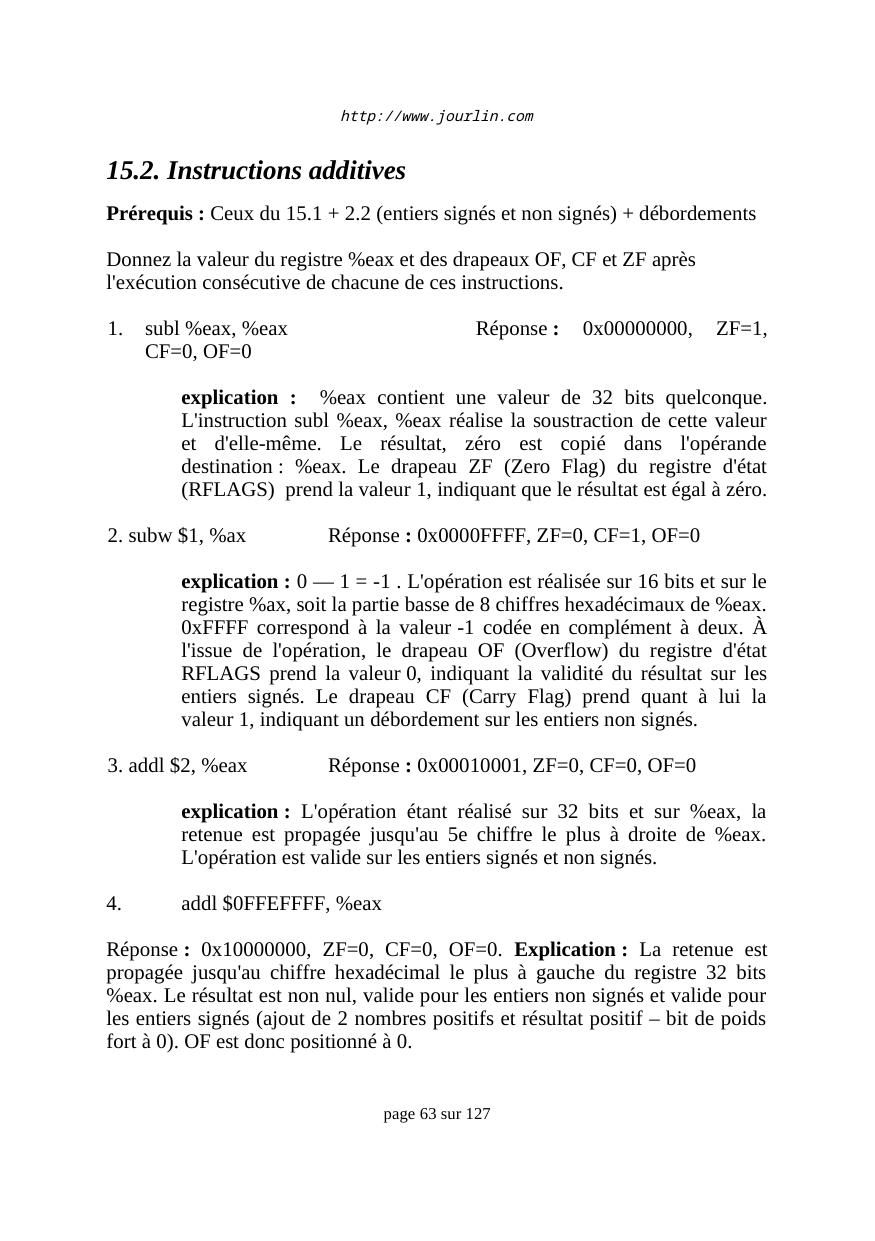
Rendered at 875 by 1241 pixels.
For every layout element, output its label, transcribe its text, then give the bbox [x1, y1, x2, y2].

subtitle 15.2. Instructions additives [106, 156, 768, 185]
list explication : L'opération étant réalisé sur 32 bits et sur %eax, la retenue est propagée jusqu'au 5e chiffre le plus à droite de %eax. L'opération est valide sur les entiers signés et non signés. [144, 789, 768, 869]
text Donnez la valeur du registre %eax et des drapeaux OF, CF et ZF après l'exécution consécutive de chacune de ces instructions. [106, 237, 768, 294]
list subl %eax, %eax Réponse : 0x00000000, ZF=1, CF=0, OF=0 [107, 306, 768, 363]
text Prérequis : Ceux du 15.1 + 2.2 (entiers signés et non signés) + débordements [106, 198, 768, 224]
list 2. subw $1, %ax Réponse : 0x0000FFFF, ZF=0, CF=1, OF=0 [70, 513, 768, 547]
list explication : %eax contient une valeur de 32 bits quelconque. L'instruction subl %eax, %eax réalise la soustraction de cette valeur et d'elle-même. Le résultat, zéro est copié dans l'opérande destination : %eax. Le drapeau ZF (Zero Flag) du registre d'état (RFLAGS) prend la valeur 1, indiquant que le résultat est égal à zéro. [144, 375, 768, 501]
list 3. addl $2, %eax Réponse : 0x00010001, ZF=0, CF=0, OF=0 [70, 743, 768, 777]
list explication : 0 — 1 = -1 . L'opération est réalisée sur 16 bits et sur le registre %ax, soit la partie basse de 8 chiffres hexadécimaux de %eax. 0xFFFF correspond à la valeur -1 codée en complément à deux. À l'issue de l'opération, le drapeau OF (Overflow) du registre d'état RFLAGS prend la valeur 0, indiquant la validité du résultat sur les entiers signés. Le drapeau CF (Carry Flag) prend quant à lui la valeur 1, indiquant un débordement sur les entiers non signés. [144, 559, 768, 731]
list Réponse : 0x10000000, ZF=0, CF=0, OF=0. Explication : La retenue est propagée jusqu'au chiffre hexadécimal le plus à gauche du registre 32 bits %eax. Le résultat est non nul, valide pour les entiers non signés et valide pour les entiers signés (ajout de 2 nombres positifs et résultat positif – bit de poids fort à 0). OF est donc positionné à 0. [106, 928, 768, 1053]
list addl $0FFEFFFF, %eax [106, 882, 768, 915]
